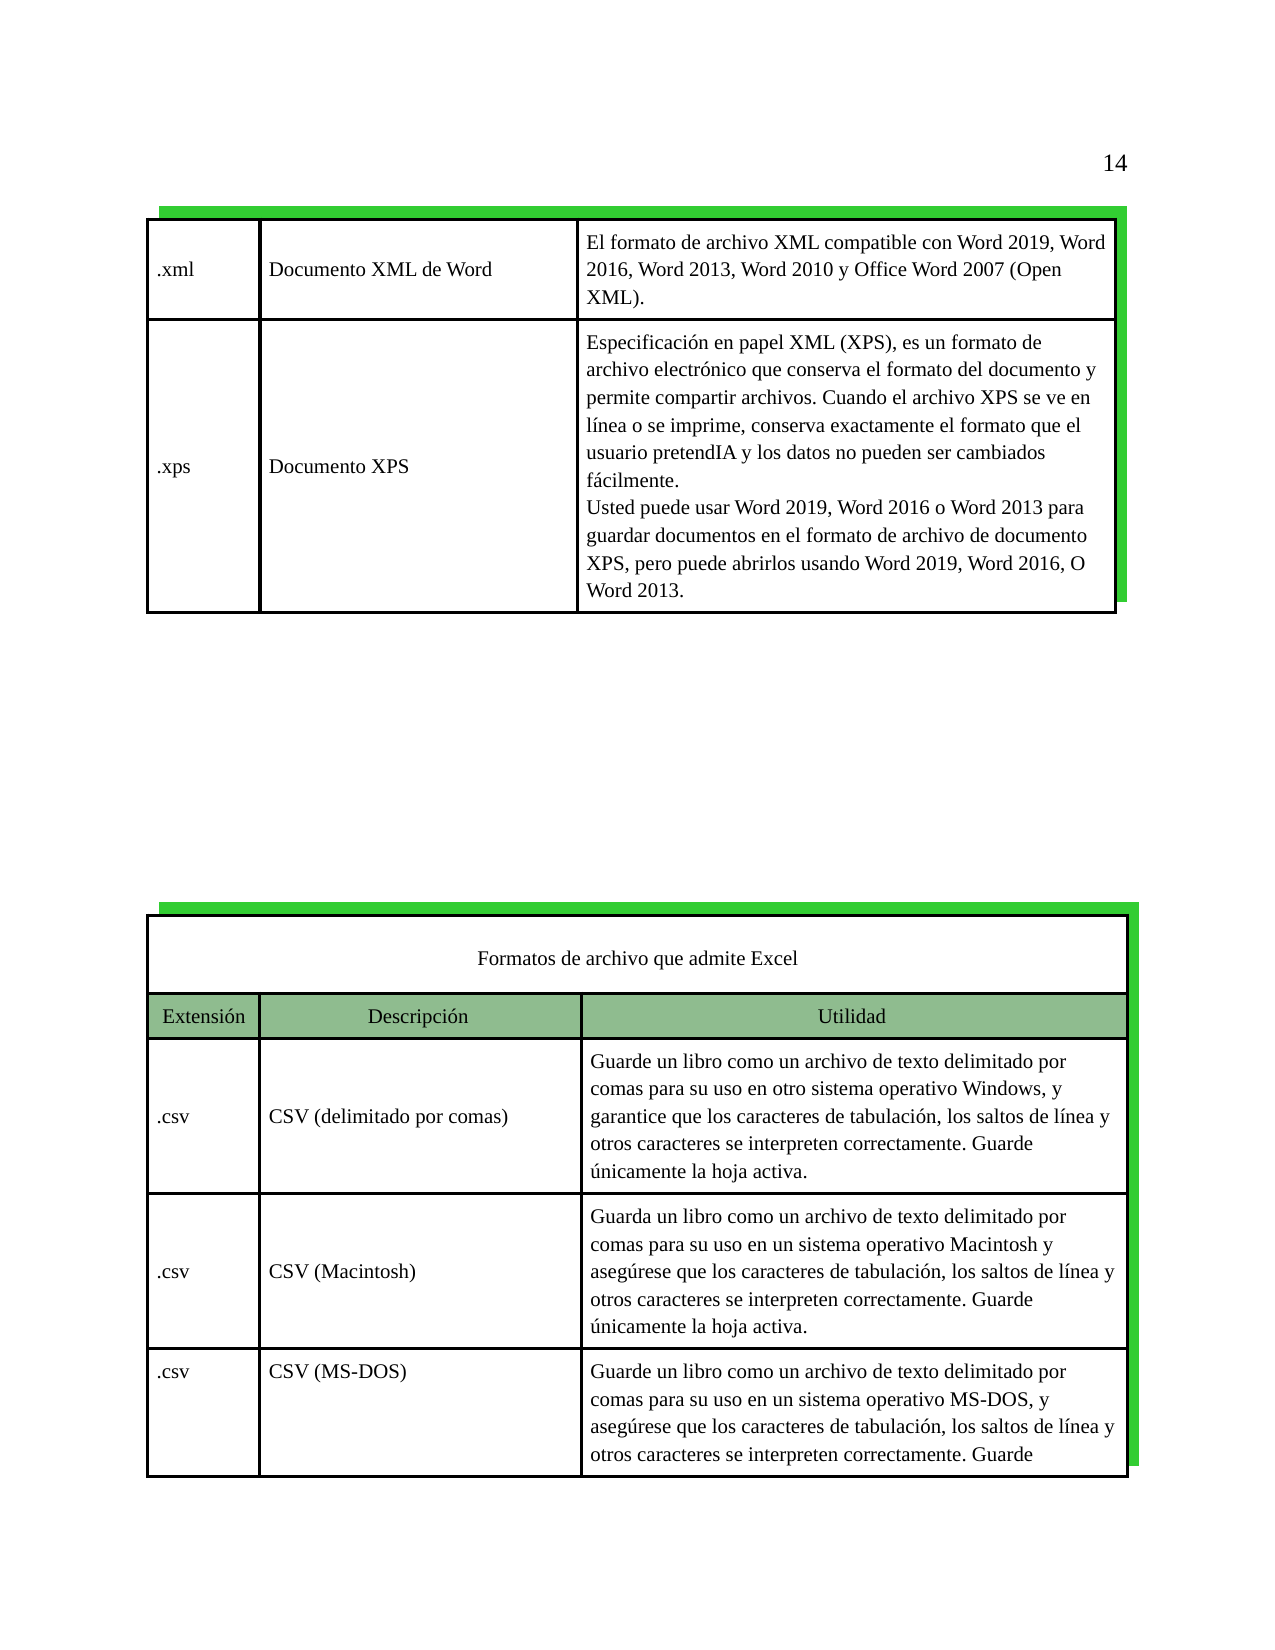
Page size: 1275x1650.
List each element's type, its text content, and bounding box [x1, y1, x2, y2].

table_cell .csv [149, 1195, 258, 1347]
table_cell Utilidad [583, 995, 1126, 1037]
table_cell .xps [149, 321, 258, 611]
table_cell .csv [149, 1350, 258, 1475]
table_header Formatos de archivo que admite Excel [149, 917, 1126, 992]
table_cell CSV (delimitado por comas) [261, 1040, 580, 1192]
table_cell .csv [149, 1040, 258, 1192]
table_cell Especificación en papel XML (XPS), es un formato de archivo electrónico que conserva el formato del documento y permite compartir archivos. Cuando el archivo XPS se ve en línea o se imprime, conserva exactamente el formato que el usuario pretendIA y los datos no pueden ser cambiados fácilmente. Usted puede usar Word 2019, Word 2016 o Word 2013 para guardar documentos en el formato de archivo de documento XPS, pero puede abrirlos usando Word 2019, Word 2016, O Word 2013. [579, 321, 1114, 611]
table_cell Guarde un libro como un archivo de texto delimitado por comas para su uso en un sistema operativo MS-DOS, y asegúrese que los caracteres de tabulación, los saltos de línea y otros caracteres se interpreten correctamente. Guarde [583, 1350, 1126, 1475]
table_cell CSV (Macintosh) [261, 1195, 580, 1347]
table_cell El formato de archivo XML compatible con Word 2019, Word 2016, Word 2013, Word 2010 y Office Word 2007 (Open XML). [579, 221, 1114, 318]
table_cell Descripción [261, 995, 580, 1037]
table_cell CSV (MS-DOS) [261, 1350, 580, 1475]
table_cell Documento XML de Word [262, 221, 576, 318]
table_cell Documento XPS [262, 321, 576, 611]
table_cell .xml [149, 221, 258, 318]
table_cell Guarda un libro como un archivo de texto delimitado por comas para su uso en un sistema operativo Macintosh y asegúrese que los caracteres de tabulación, los saltos de línea y otros caracteres se interpreten correctamente. Guarde únicamente la hoja activa. [583, 1195, 1126, 1347]
table_cell Extensión [149, 995, 258, 1037]
table_cell Guarde un libro como un archivo de texto delimitado por comas para su uso en otro sistema operativo Windows, y garantice que los caracteres de tabulación, los saltos de línea y otros caracteres se interpreten correctamente. Guarde únicamente la hoja activa. [583, 1040, 1126, 1192]
